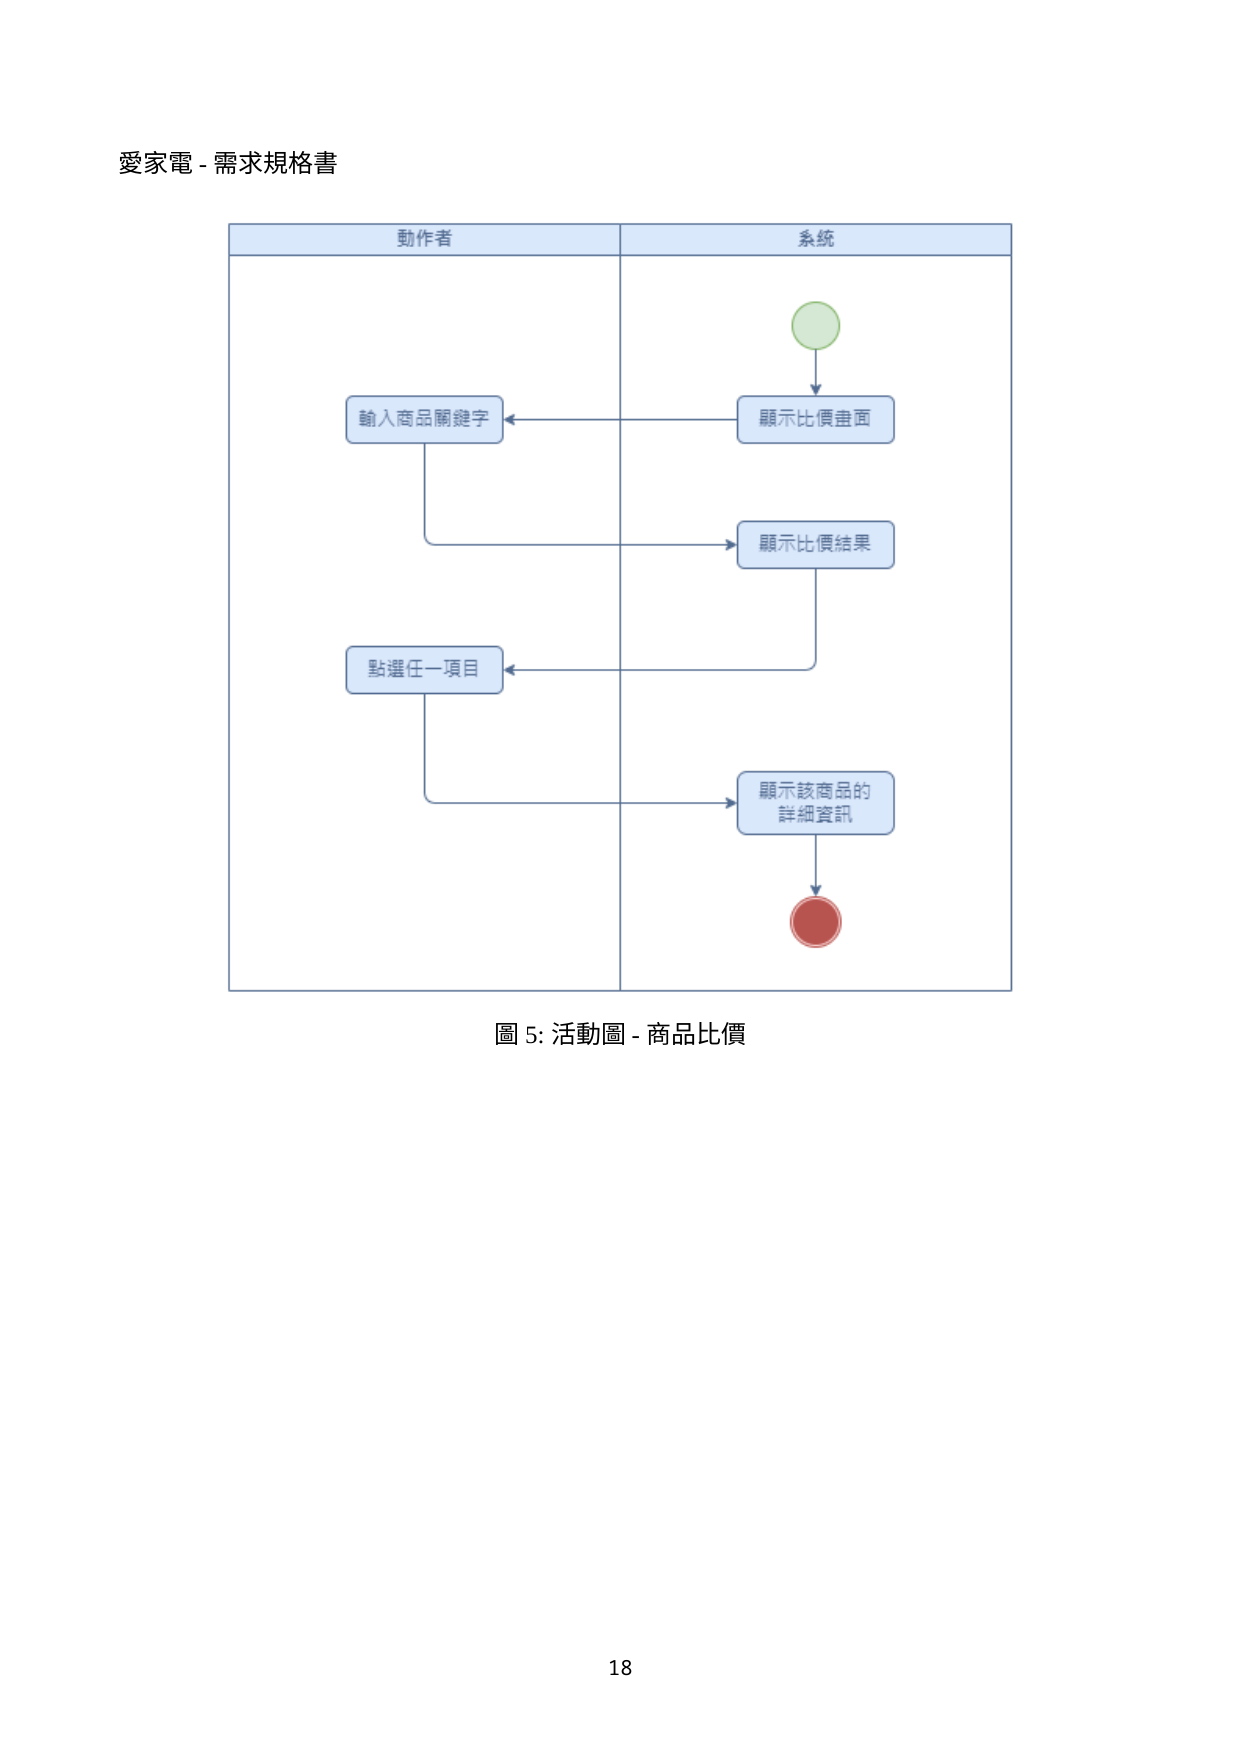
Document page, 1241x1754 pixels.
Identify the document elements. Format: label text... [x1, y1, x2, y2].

picture [216, 211, 1024, 1006]
text 圖 5: 活動圖 - 商品比價 [216, 1006, 1024, 1051]
